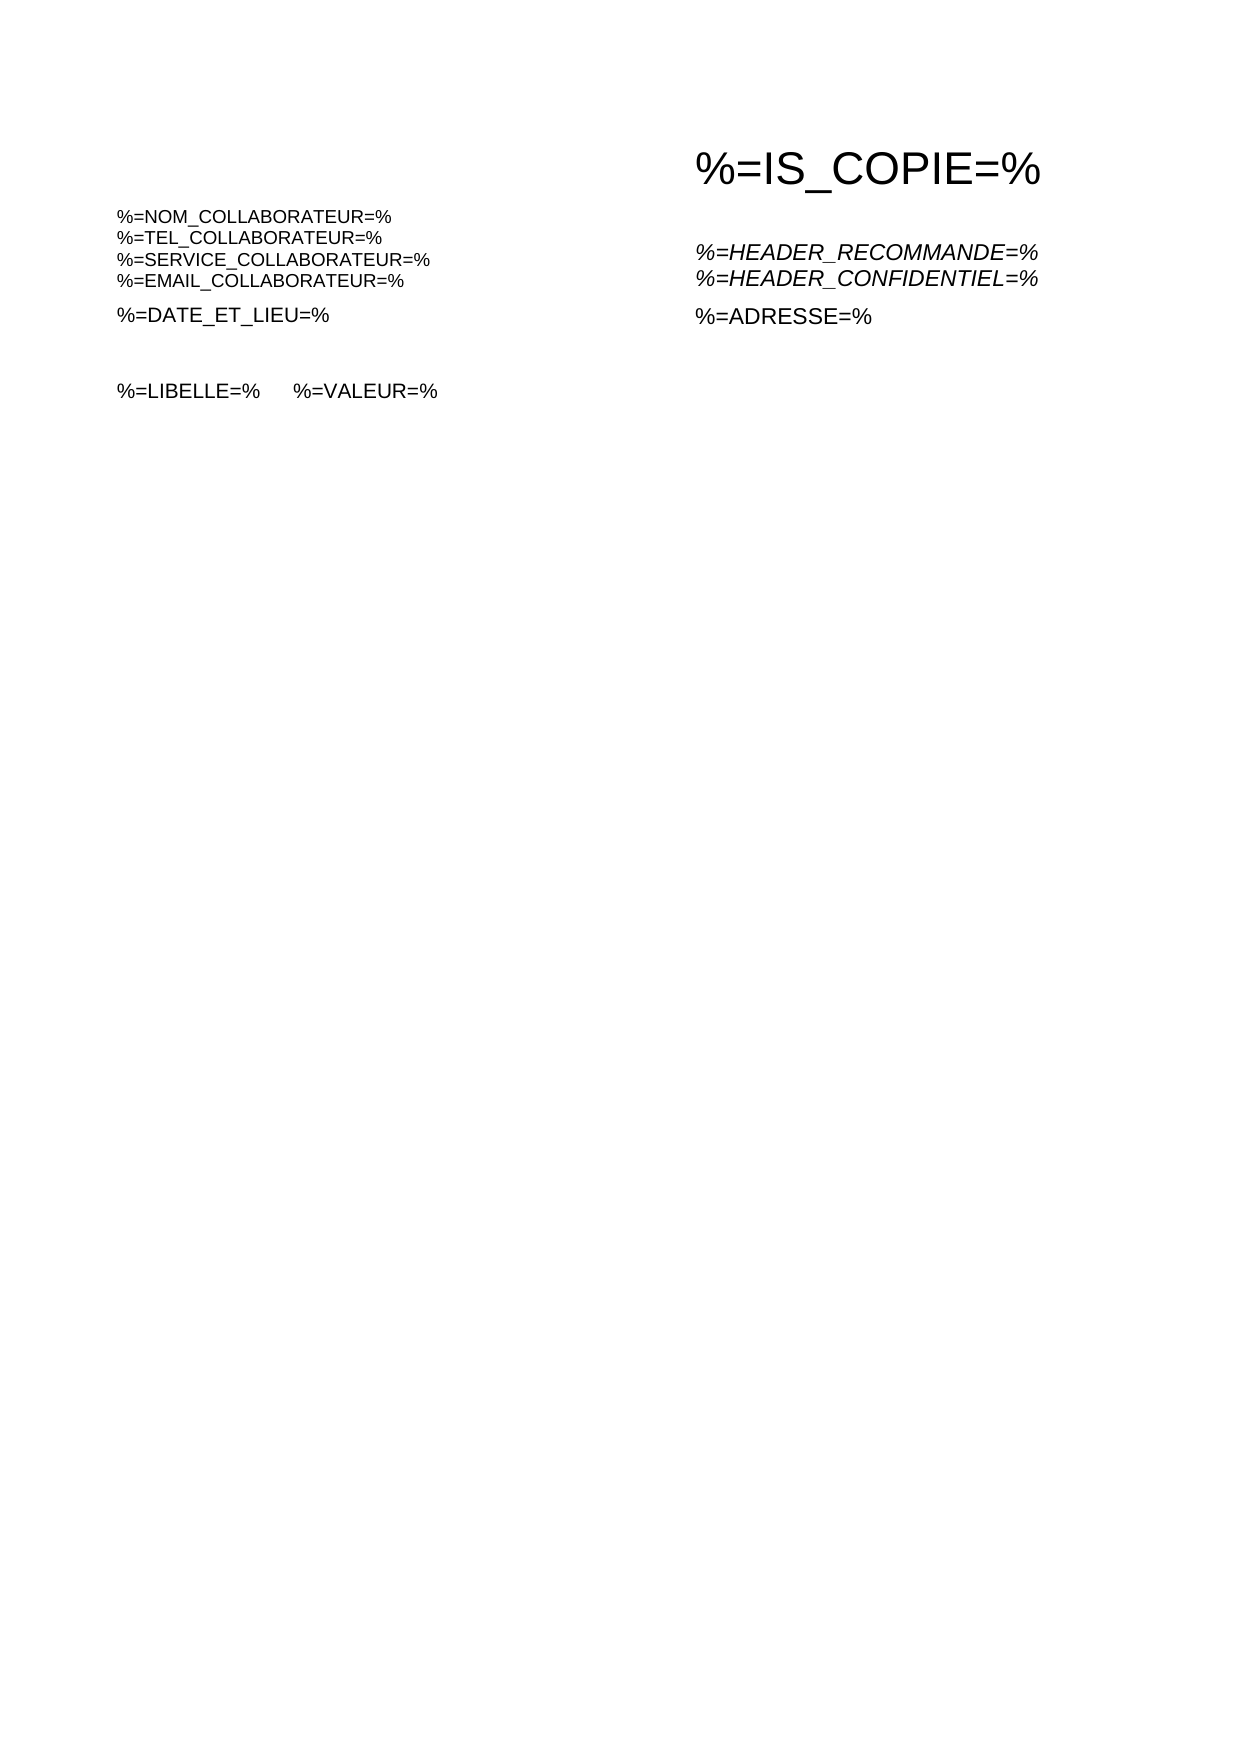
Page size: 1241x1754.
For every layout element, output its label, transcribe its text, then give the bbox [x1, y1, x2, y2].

table_cell %=NOM_COLLABORATEUR=% %=TEL_COLLABORATEUR=% %=SERVICE_COLLABORATEUR=% %=EMAIL_COLLABORATEUR=% [118, 200, 689, 297]
table_cell %=DATE_ET_LIEU=% [118, 298, 689, 333]
table_cell %=HEADER_RECOMMANDE=% %=HEADER_CONFIDENTIEL=% [689, 200, 1122, 297]
table_cell [118, 333, 294, 373]
table_cell %=LIBELLE=% [118, 373, 294, 408]
table_cell %=ADRESSE=% [689, 298, 1122, 442]
table_header [118, 136, 689, 200]
table_cell [294, 333, 689, 373]
table_cell [294, 409, 689, 442]
table_cell [118, 409, 294, 442]
table_header %=IS_COPIE=% [689, 136, 1122, 200]
table_cell %=VALEUR=% [294, 373, 689, 408]
